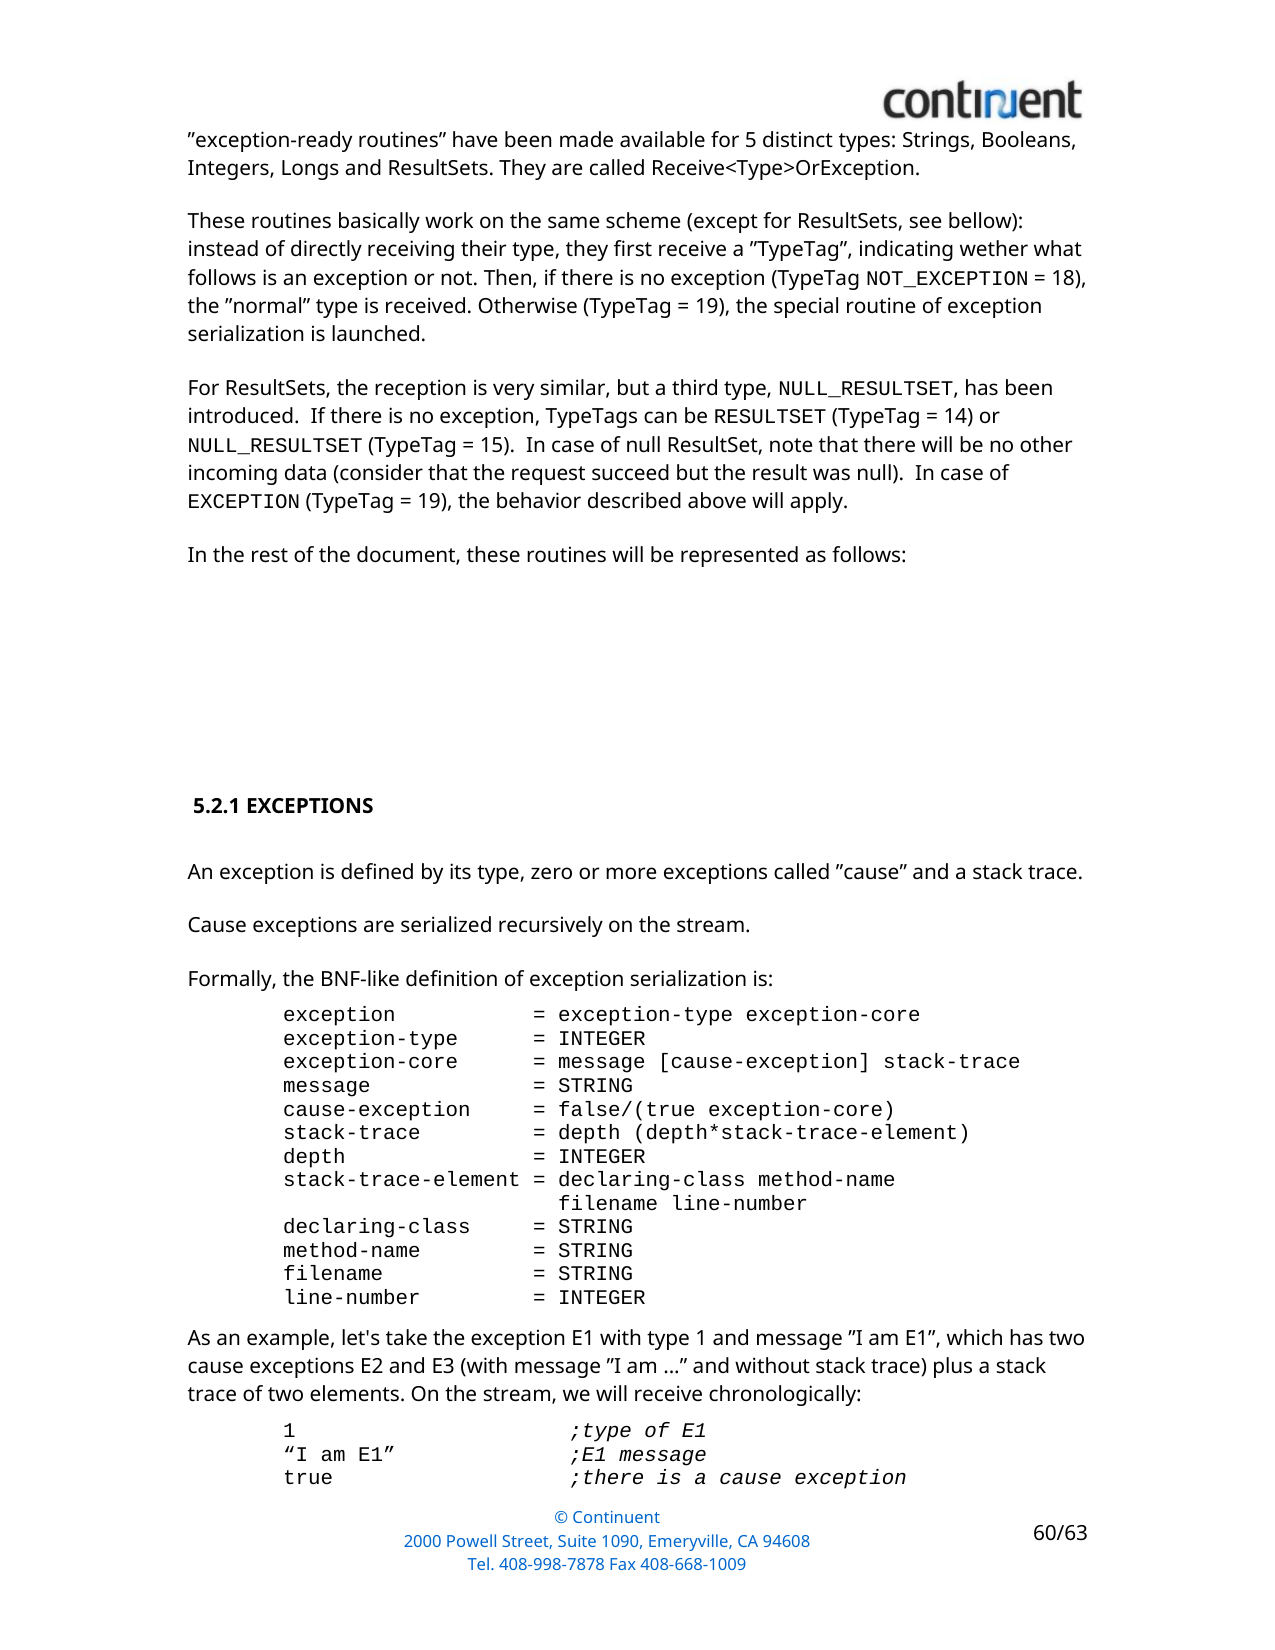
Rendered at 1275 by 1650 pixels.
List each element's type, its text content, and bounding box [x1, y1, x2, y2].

text cause-exception = false/(true exception-core) [187, 1099, 1087, 1122]
text These routines basically work on the same scheme (except for ResultSets, see bellow): instead of directly receiving their type, they first receive a ”TypeTag”, indicating wether what follows is an exception or not. Then, if there is no exception (TypeTag NOT_EXCEPTION = 18), the ”normal” type is received. Otherwise (TypeTag = 19), the special routine of exception serialization is launched. [187, 206, 1087, 348]
text An exception is defined by its type, zero or more exceptions called ”cause” and a stack trace. [187, 857, 1087, 886]
text Formally, the BNF-like definition of exception serialization is: [187, 964, 1087, 992]
text true ;there is a cause exception [187, 1467, 1087, 1491]
text stack-trace-element = declaring-class method-name [187, 1169, 1087, 1193]
text In the rest of the document, these routines will be represented as follows: [187, 540, 1087, 568]
text “I am E1” ;E1 message [187, 1444, 1087, 1467]
text line-number = INTEGER [187, 1287, 1087, 1311]
text 1 ;type of E1 [187, 1420, 1087, 1444]
text For ResultSets, the reception is very similar, but a third type, NULL_RESULTSET, has been introduced. If there is no exception, TypeTags can be RESULTSET (TypeTag = 14) or NULL_RESULTSET (TypeTag = 15). In case of null ResultSet, note that there will be no other incoming data (consider that the request succeed but the result was null). In case of EXCEPTION (TypeTag = 19), the behavior described above will apply. [187, 373, 1087, 515]
picture [879, 76, 1087, 124]
text exception-core = message [cause-exception] stack-trace [187, 1052, 1087, 1075]
text Cause exceptions are serialized recursively on the stream. [187, 911, 1087, 939]
text ”exception-ready routines” have been made available for 5 distinct types: Strings, Booleans, Integers, Longs and ResultSets. They are called Receive<Type>OrException. [187, 125, 1087, 181]
text depth = INTEGER [187, 1146, 1087, 1169]
subtitle Exceptions [187, 792, 1087, 820]
text filename = STRING [187, 1263, 1087, 1287]
text filename line-number [187, 1193, 1087, 1216]
text stack-trace = depth (depth*stack-trace-element) [187, 1122, 1087, 1146]
text As an example, let's take the exception E1 with type 1 and message ”I am E1”, which has two cause exceptions E2 and E3 (with message ”I am ...” and without stack trace) plus a stack trace of two elements. On the stream, we will receive chronologically: [187, 1323, 1087, 1408]
text declaring-class = STRING [187, 1216, 1087, 1240]
text exception = exception-type exception-core [187, 1004, 1087, 1028]
text exception-type = INTEGER [187, 1028, 1087, 1052]
text method-name = STRING [187, 1240, 1087, 1263]
text message = STRING [187, 1075, 1087, 1099]
